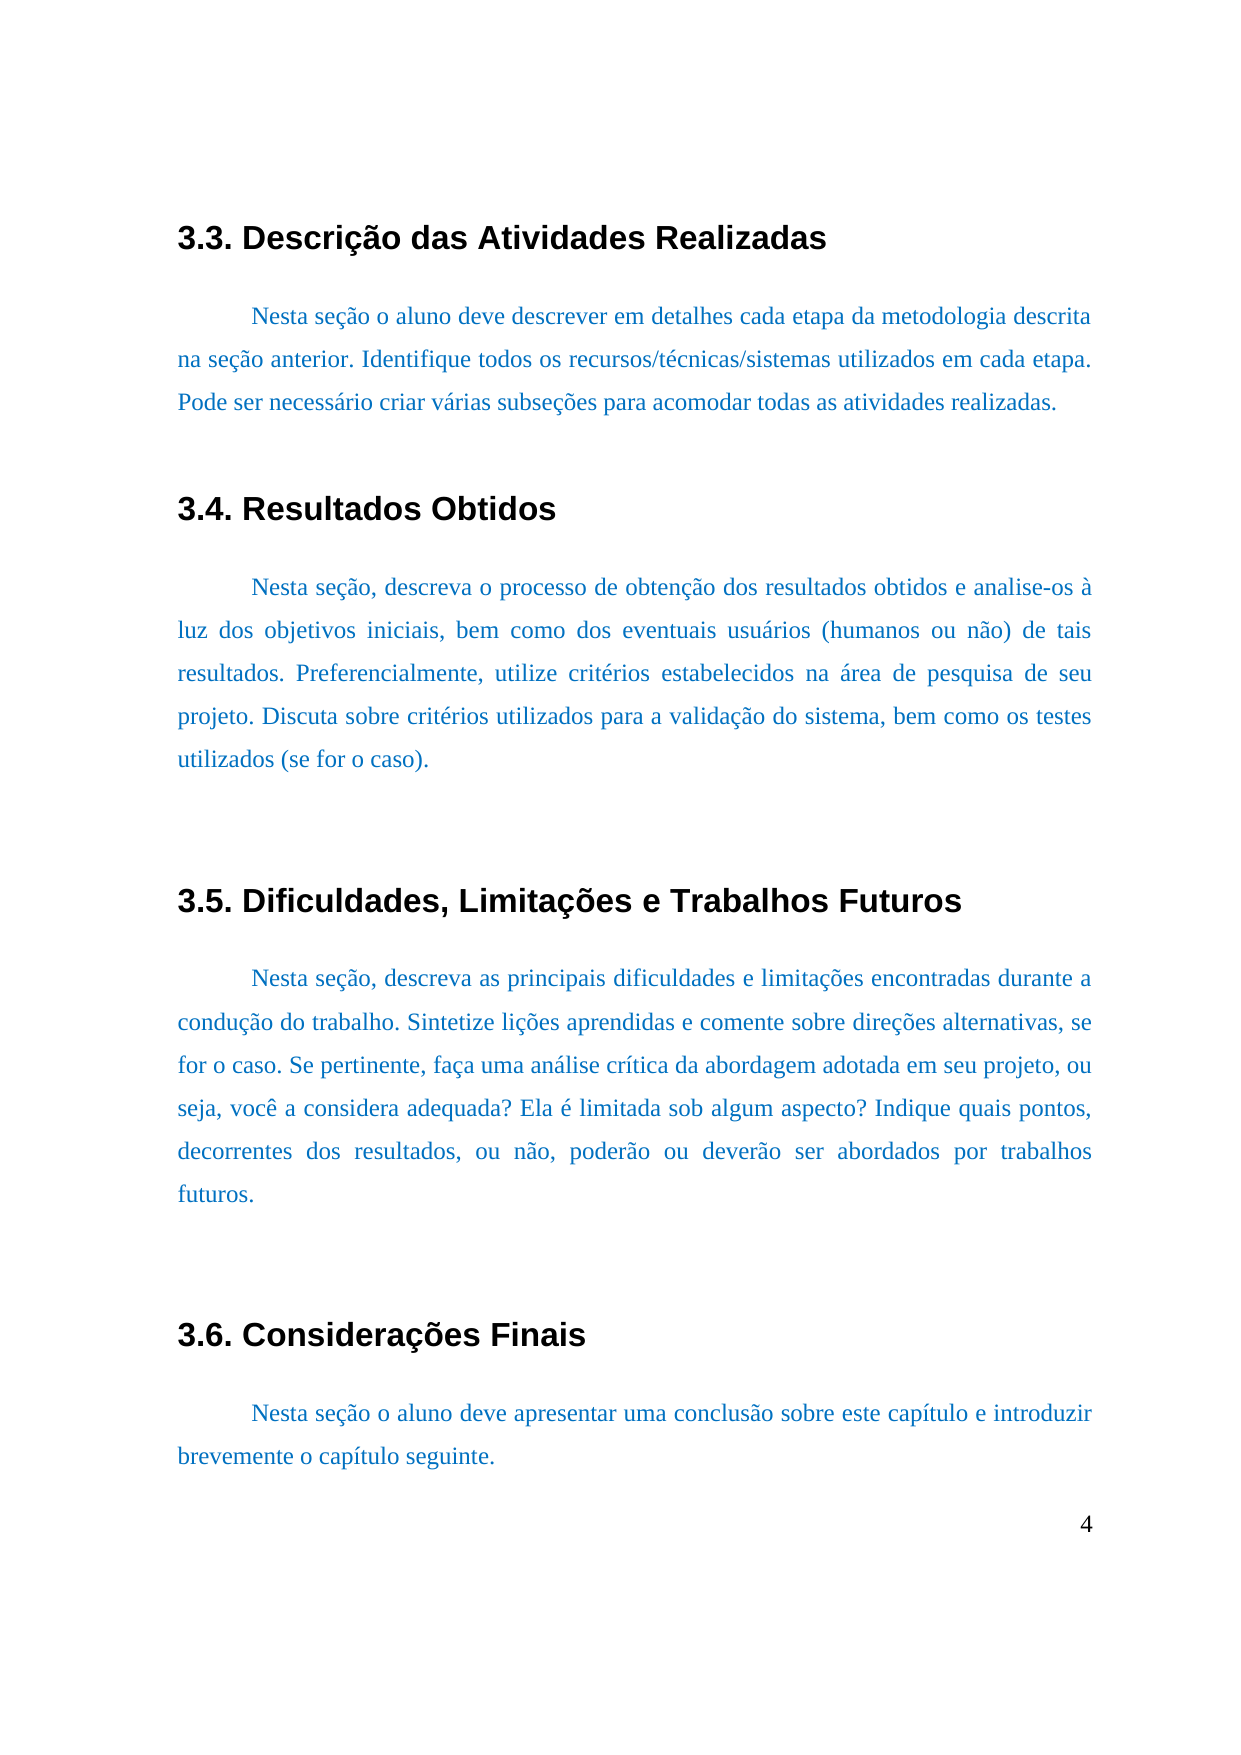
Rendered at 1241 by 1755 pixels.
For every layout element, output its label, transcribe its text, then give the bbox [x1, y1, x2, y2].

text Nesta seção, descreva o processo de obtenção dos resultados obtidos e analise-os à luz dos objetivos iniciais, bem como dos eventuais usuários (humanos ou não) de tais resultados. Preferencialmente, utilize critérios estabelecidos na área de pesquisa de seu projeto. Discuta sobre critérios utilizados para a validação do sistema, bem como os testes utilizados (se for o caso). [177, 572, 1093, 773]
subtitle 3.6. Considerações Finais [177, 1315, 1093, 1354]
subtitle 3.3. Descrição das Atividades Realizadas [177, 218, 1093, 257]
text Nesta seção o aluno deve descrever em detalhes cada etapa da metodologia descrita na seção anterior. Identifique todos os recursos/técnicas/sistemas utilizados em cada etapa. Pode ser necessário criar várias subseções para acomodar todas as atividades realizadas. [177, 301, 1093, 416]
subtitle 3.4. Resultados Obtidos [177, 489, 1093, 528]
text Nesta seção, descreva as principais dificuldades e limitações encontradas durante a condução do trabalho. Sintetize lições aprendidas e comente sobre direções alternativas, se for o caso. Se pertinente, faça uma análise crítica da abordagem adotada em seu projeto, ou seja, você a considera adequada? Ela é limitada sob algum aspecto? Indique quais pontos, decorrentes dos resultados, ou não, poderão ou deverão ser abordados por trabalhos futuros. [177, 963, 1093, 1208]
text Nesta seção o aluno deve apresentar uma conclusão sobre este capítulo e introduzir brevemente o capítulo seguinte. [177, 1398, 1093, 1470]
subtitle 3.5. Dificuldades, Limitações e Trabalhos Futuros [177, 881, 1093, 919]
